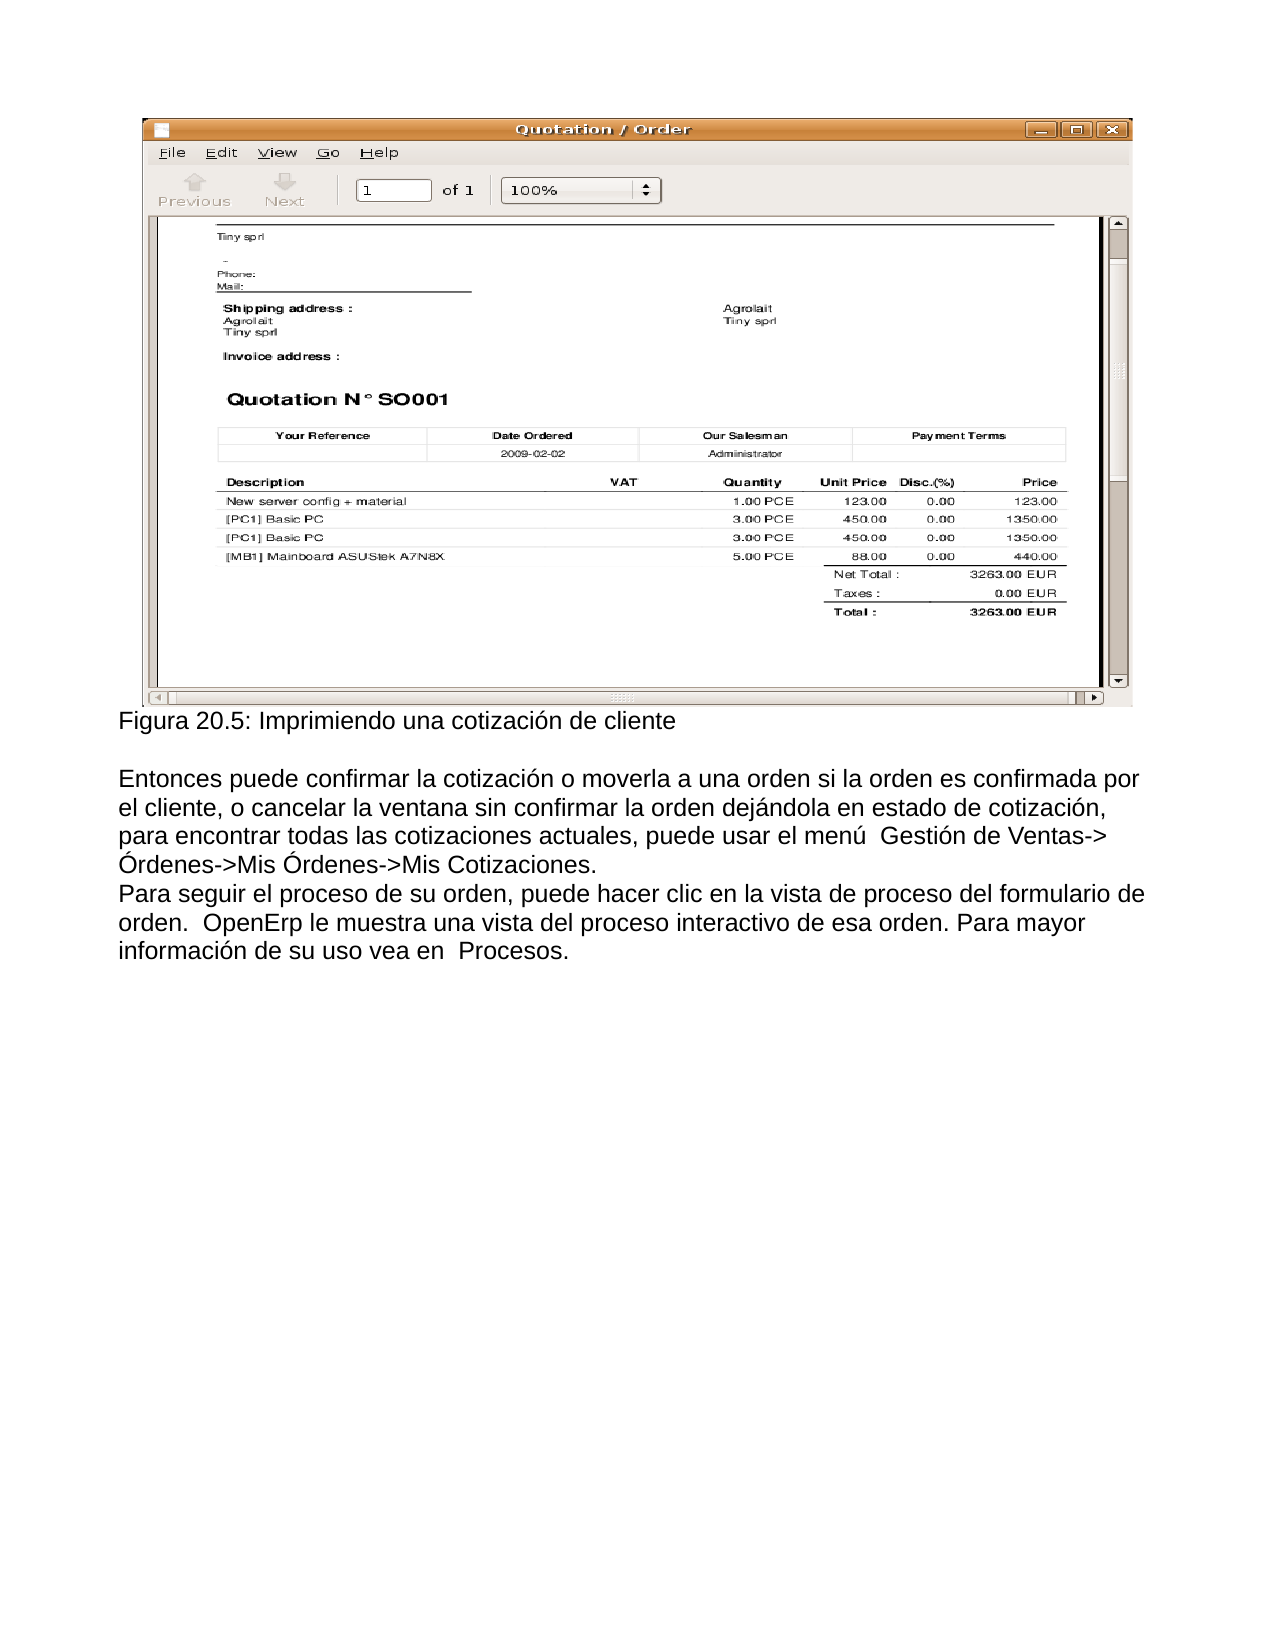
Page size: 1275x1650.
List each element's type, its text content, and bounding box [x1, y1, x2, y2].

text Entonces puede confirmar la cotización o moverla a una orden si la orden es confirmada por el cliente, o cancelar la ventana sin confirmar la orden dejándola en estado de cotización, para encontrar todas las cotizaciones actuales, puede usar el menú Gestión de Ventas-> Órdenes->Mis Órdenes->Mis Cotizaciones. [118, 764, 1157, 879]
text Figura 20.5: Imprimiendo una cotización de cliente [118, 118, 1157, 735]
text Para seguir el proceso de su orden, puede hacer clic en la vista de proceso del formulario de orden. OpenErp le muestra una vista del proceso interactivo de esa orden. Para mayor información de su uso vea en Procesos. [118, 879, 1157, 965]
